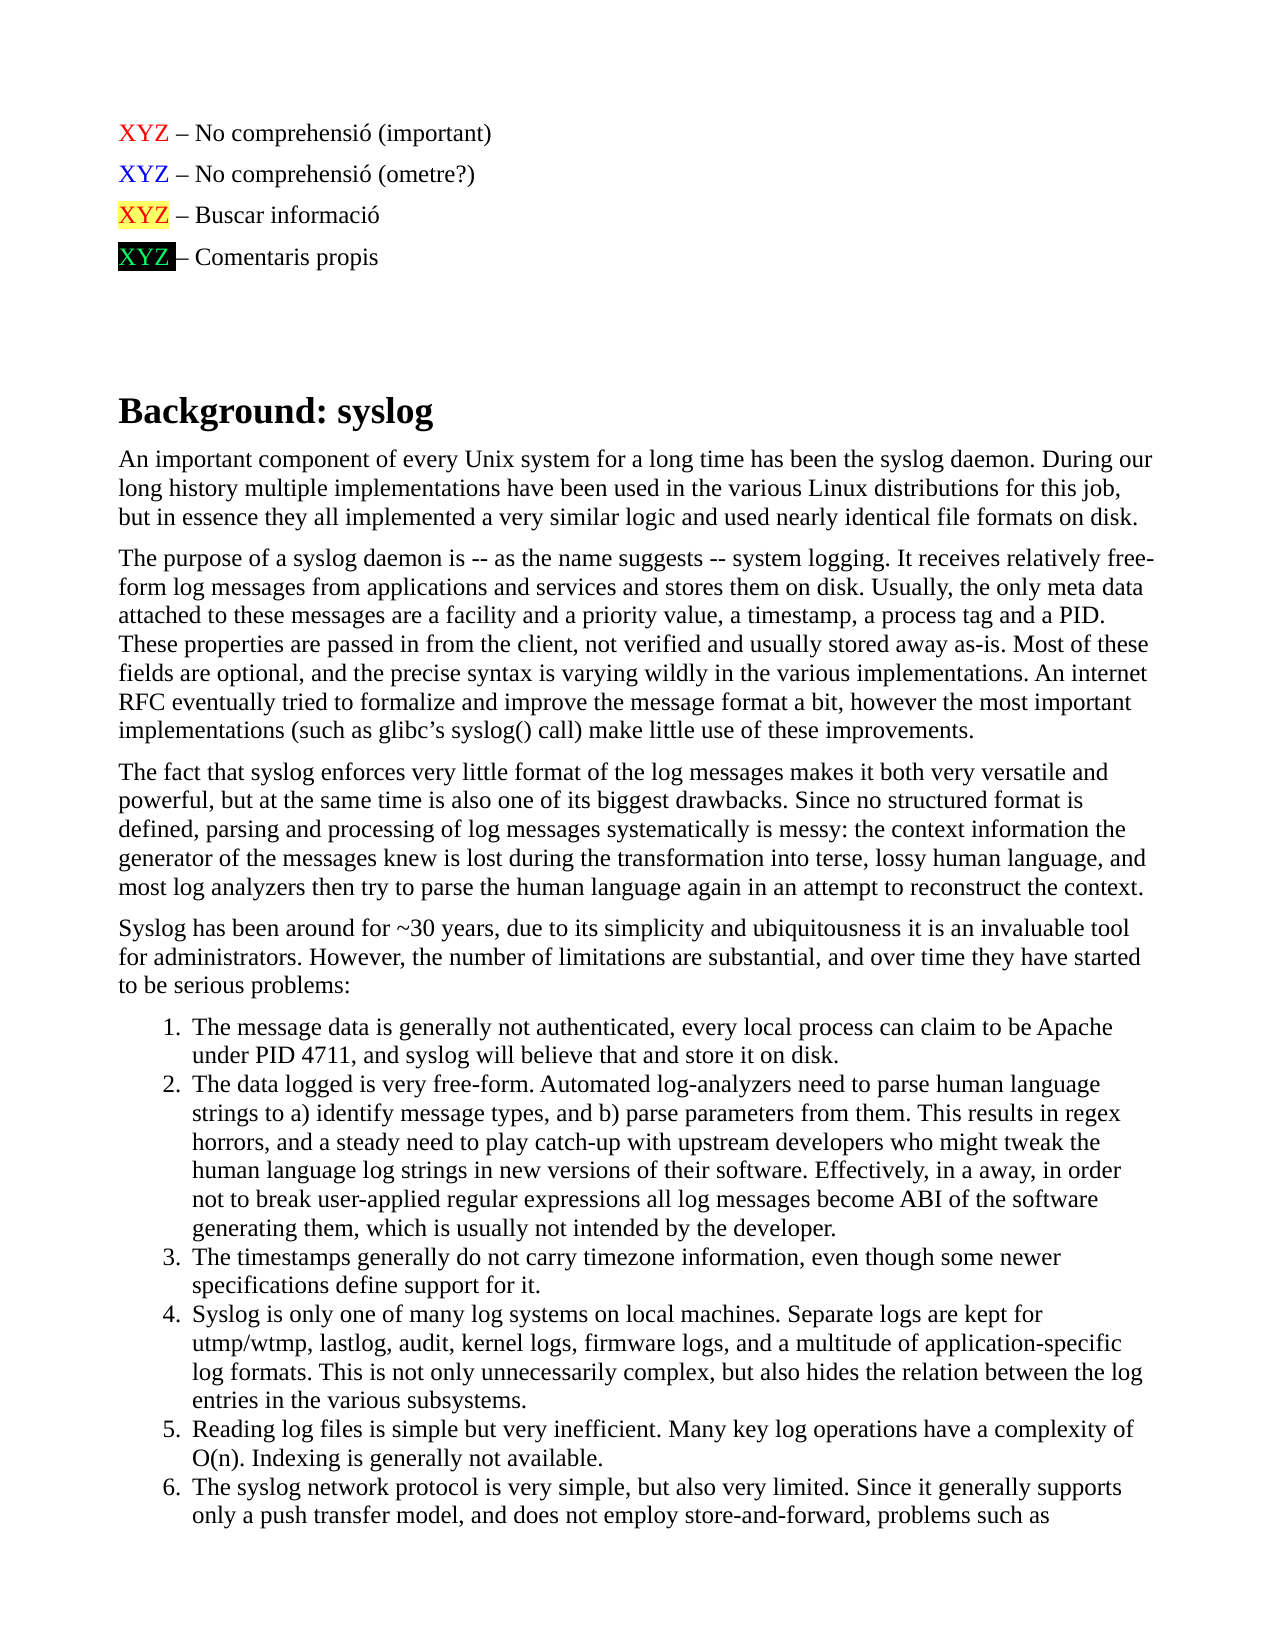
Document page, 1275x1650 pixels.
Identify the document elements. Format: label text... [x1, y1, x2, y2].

list Syslog is only one of many log systems on local machines. Separate logs are kept for utmp/wtmp, lastlog, audit, kernel logs, firmware logs, and a multitude of application-specific log formats. This is not only unnecessarily complex, but also hides the relation between the log entries in the various subsystems. [162, 1299, 1157, 1414]
text XYZ – No comprehensió (ometre?) [118, 159, 1157, 188]
text XYZ – No comprehensió (important) [118, 118, 1157, 147]
text XYZ – Comentaris propis [118, 242, 1157, 271]
subtitle Background: syslog [118, 389, 1157, 432]
text The purpose of a syslog daemon is -- as the name suggests -- system logging. It receives relatively free-form log messages from applications and services and stores them on disk. Usually, the only meta data attached to these messages are a facility and a priority value, a timestamp, a process tag and a PID. These properties are passed in from the client, not verified and usually stored away as-is. Most of these fields are optional, and the precise syntax is varying wildly in the various implementations. An internet RFC eventually tried to formalize and improve the message format a bit, however the most important implementations (such as glibc’s syslog() call) make little use of these improvements. [118, 543, 1157, 744]
list The data logged is very free-form. Automated log-analyzers need to parse human language strings to a) identify message types, and b) parse parameters from them. This results in regex horrors, and a steady need to play catch-up with upstream developers who might tweak the human language log strings in new versions of their software. Effectively, in a away, in order not to break user-applied regular expressions all log messages become ABI of the software generating them, which is usually not intended by the developer. [162, 1069, 1157, 1242]
list Reading log files is simple but very inefficient. Many key log operations have a complexity of O(n). Indexing is generally not available. [162, 1414, 1157, 1472]
text Syslog has been around for ~30 years, due to its simplicity and ubiquitousness it is an invaluable tool for administrators. However, the number of limitations are substantial, and over time they have started to be serious problems: [118, 913, 1157, 999]
text The fact that syslog enforces very little format of the log messages makes it both very versatile and powerful, but at the same time is also one of its biggest drawbacks. Since no structured format is defined, parsing and processing of log messages systematically is messy: the context information the generator of the messages knew is lost during the transformation into terse, lossy human language, and most log analyzers then try to parse the human language again in an attempt to reconstruct the context. [118, 757, 1157, 901]
text An important component of every Unix system for a long time has been the syslog daemon. During our long history multiple implementations have been used in the various Linux distributions for this job, but in essence they all implemented a very similar logic and used nearly identical file formats on disk. [118, 444, 1157, 531]
list The timestamps generally do not carry timezone information, even though some newer specifications define support for it. [162, 1242, 1157, 1299]
text XYZ – Buscar informació [118, 201, 1157, 229]
list The message data is generally not authenticated, every local process can claim to be Apache under PID 4711, and syslog will believe that and store it on disk. [162, 1012, 1157, 1069]
list The syslog network protocol is very simple, but also very limited. Since it generally supports only a push transfer model, and does not employ store-and-forward, problems such as [162, 1472, 1157, 1529]
